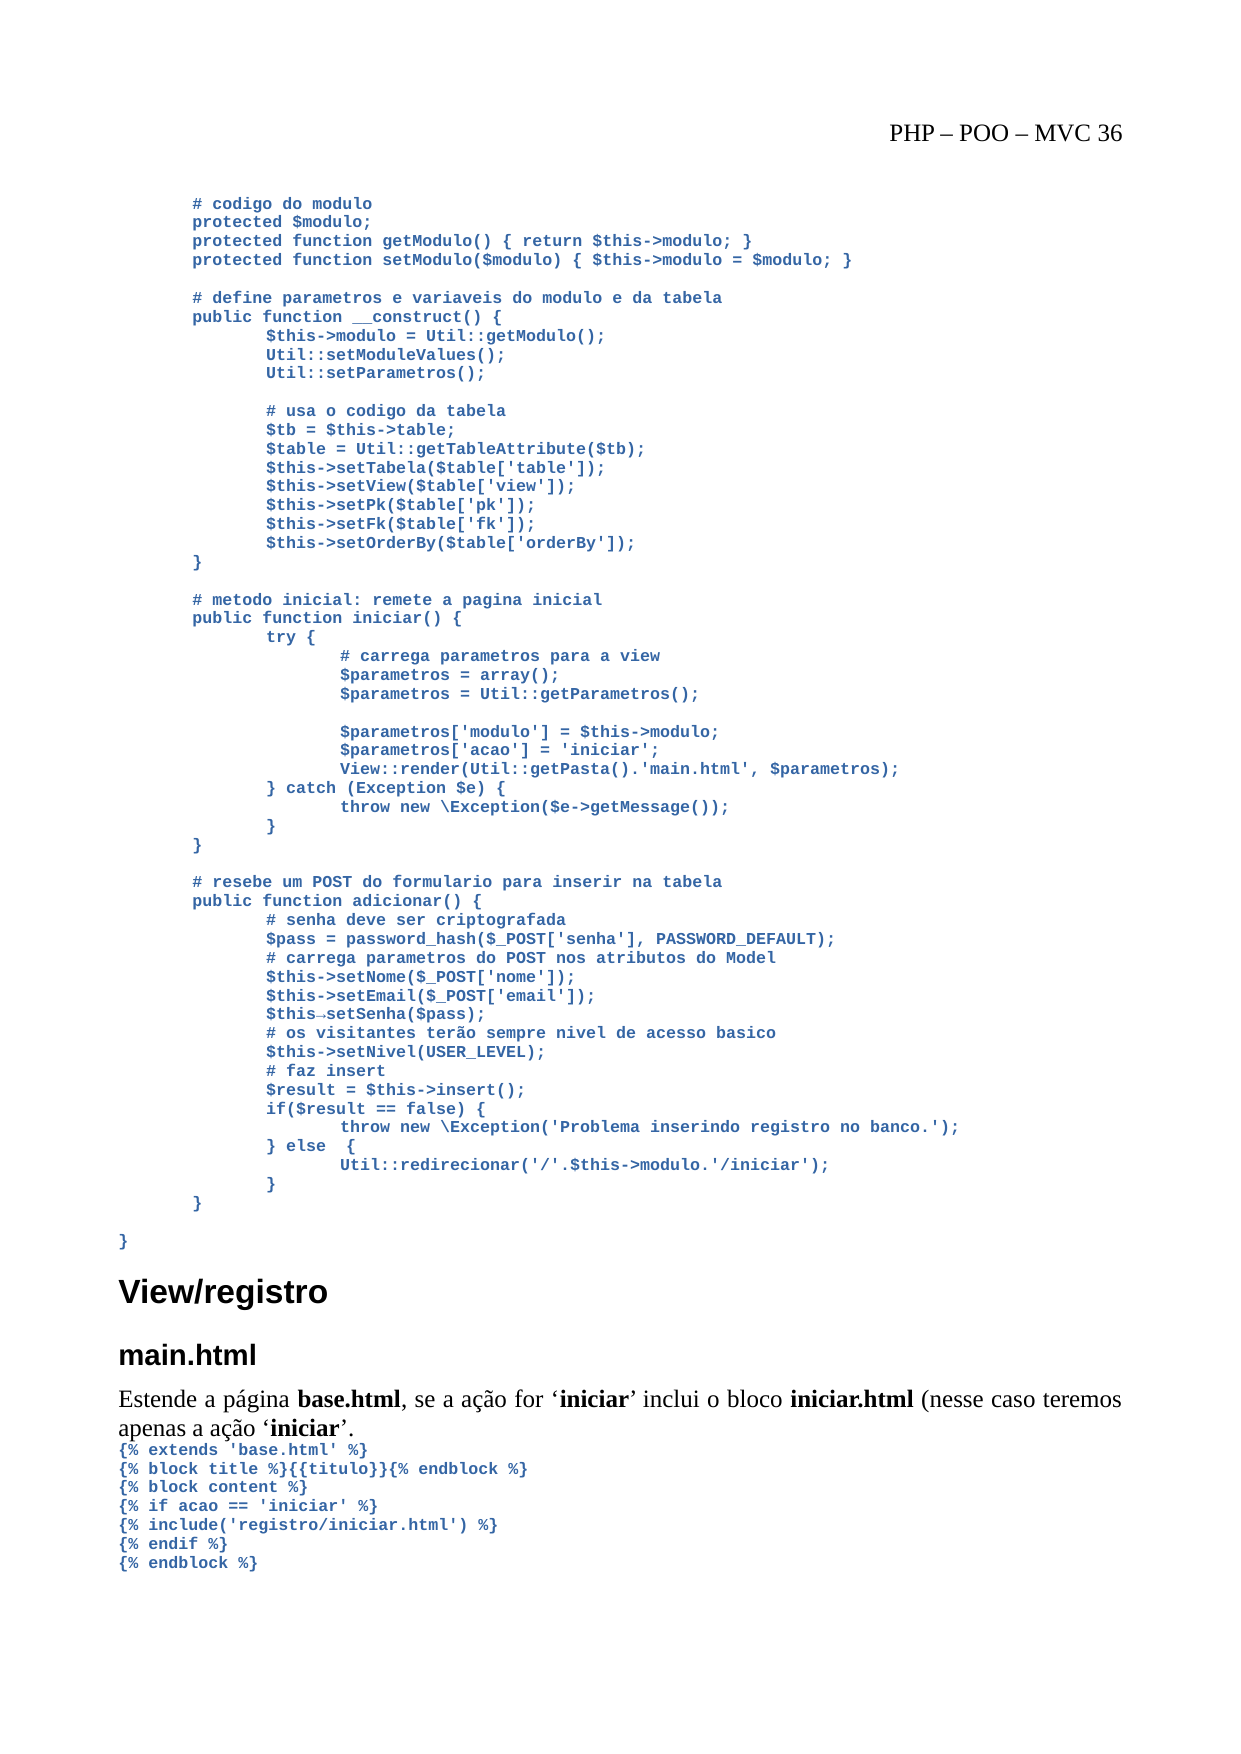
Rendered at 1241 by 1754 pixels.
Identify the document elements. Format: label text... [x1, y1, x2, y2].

text if($result == false) { [118, 1100, 1122, 1119]
text throw new \Exception('Problema inserindo registro no banco.'); [118, 1119, 1122, 1138]
text } [118, 1176, 1122, 1194]
text } else { [118, 1138, 1122, 1157]
text Estende a página base.html, se a ação for ‘iniciar’ inclui o bloco iniciar.html (nesse caso teremos apenas a ação ‘iniciar’. [118, 1384, 1122, 1441]
text public function __construct() { [118, 308, 1122, 327]
text {% extends 'base.html' %} [118, 1441, 1122, 1460]
text Util::setModuleValues(); [118, 346, 1122, 365]
text } [118, 817, 1122, 836]
text # carrega parametros para a view [118, 648, 1122, 667]
text View::render(Util::getPasta().'main.html', $parametros); [118, 761, 1122, 780]
text # os visitantes terão sempre nivel de acesso basico [118, 1025, 1122, 1044]
text $this→setSenha($pass); [118, 1006, 1122, 1025]
text $this->setFk($table['fk']); [118, 516, 1122, 534]
text $parametros = array(); [118, 667, 1122, 685]
text $this->setPk($table['pk']); [118, 497, 1122, 516]
text } [118, 553, 1122, 572]
text protected $modulo; [118, 214, 1122, 233]
subtitle View/registro [118, 1272, 1122, 1311]
text # define parametros e variaveis do modulo e da tabela [118, 289, 1122, 308]
subtitle main.html [118, 1338, 1122, 1371]
text {% endblock %} [118, 1554, 1122, 1573]
text $pass = password_hash($_POST['senha'], PASSWORD_DEFAULT); [118, 931, 1122, 949]
text $parametros = Util::getParametros(); [118, 685, 1122, 704]
text $table = Util::getTableAttribute($tb); [118, 440, 1122, 459]
text # senha deve ser criptografada [118, 912, 1122, 931]
text protected function getModulo() { return $this->modulo; } [118, 233, 1122, 252]
text $this->setOrderBy($table['orderBy']); [118, 534, 1122, 553]
text $parametros['acao'] = 'iniciar'; [118, 742, 1122, 761]
text $result = $this->insert(); [118, 1081, 1122, 1100]
text $this->modulo = Util::getModulo(); [118, 327, 1122, 346]
text # codigo do modulo [118, 195, 1122, 214]
text {% block title %}{{titulo}}{% endblock %} [118, 1460, 1122, 1479]
text } [118, 1232, 1122, 1251]
text {% endif %} [118, 1536, 1122, 1554]
text Util::redirecionar('/'.$this->modulo.'/iniciar'); [118, 1157, 1122, 1176]
text {% include('registro/iniciar.html') %} [118, 1517, 1122, 1536]
text public function iniciar() { [118, 610, 1122, 629]
text $tb = $this->table; [118, 421, 1122, 440]
text {% block content %} [118, 1479, 1122, 1498]
text $this->setEmail($_POST['email']); [118, 987, 1122, 1006]
text # usa o codigo da tabela [118, 403, 1122, 421]
text protected function setModulo($modulo) { $this->modulo = $modulo; } [118, 252, 1122, 271]
text # metodo inicial: remete a pagina inicial [118, 591, 1122, 610]
text } catch (Exception $e) { [118, 780, 1122, 798]
text $this->setNome($_POST['nome']); [118, 968, 1122, 987]
text try { [118, 629, 1122, 648]
text Util::setParametros(); [118, 365, 1122, 384]
text $this->setNivel(USER_LEVEL); [118, 1044, 1122, 1062]
text throw new \Exception($e->getMessage()); [118, 798, 1122, 817]
text } [118, 836, 1122, 855]
text # carrega parametros do POST nos atributos do Model [118, 949, 1122, 968]
text $this->setTabela($table['table']); [118, 459, 1122, 478]
text } [118, 1194, 1122, 1213]
text # resebe um POST do formulario para inserir na tabela [118, 874, 1122, 893]
text # faz insert [118, 1062, 1122, 1081]
text public function adicionar() { [118, 893, 1122, 912]
text {% if acao == 'iniciar' %} [118, 1498, 1122, 1517]
text $this->setView($table['view']); [118, 478, 1122, 497]
text $parametros['modulo'] = $this->modulo; [118, 723, 1122, 742]
